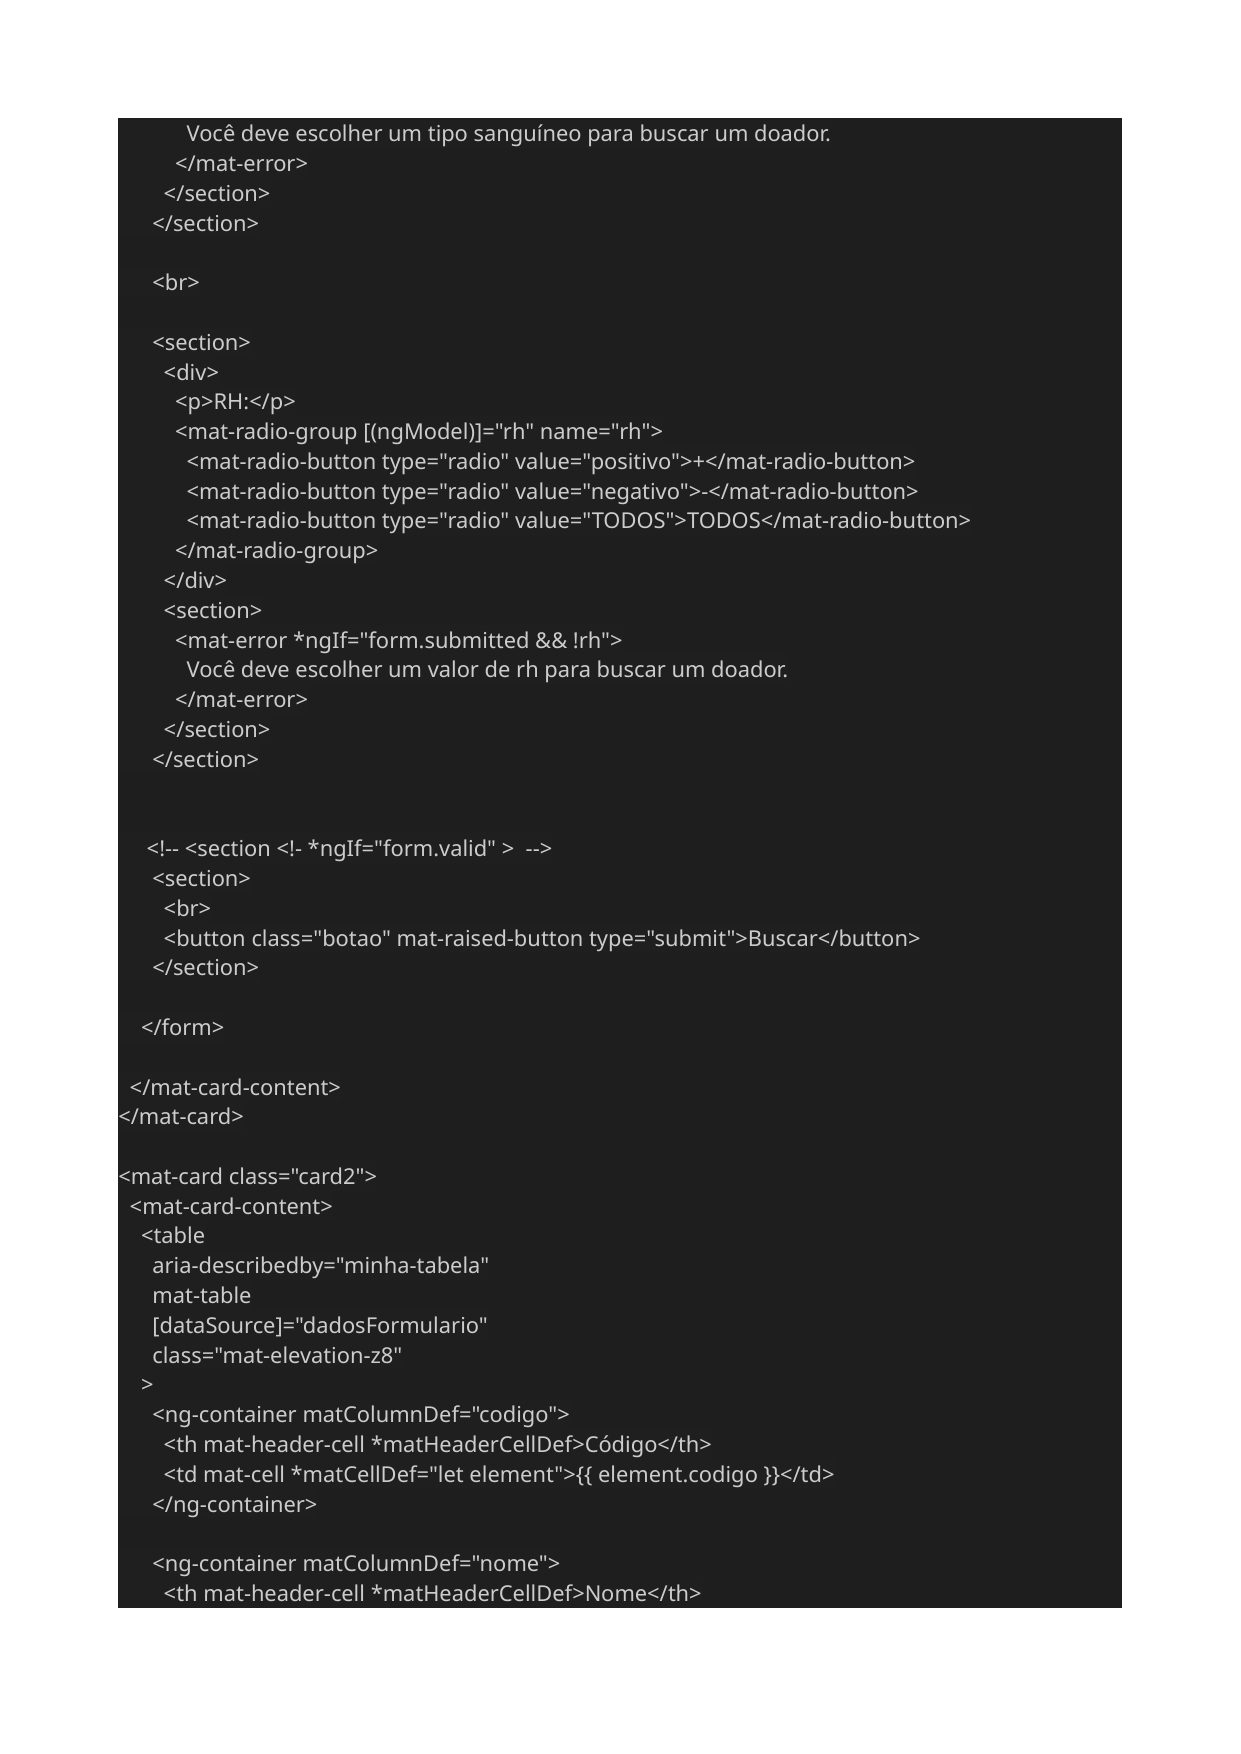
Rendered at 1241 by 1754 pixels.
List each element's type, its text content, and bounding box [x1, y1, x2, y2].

text <mat-radio-button type="radio" value="TODOS">TODOS</mat-radio-button> [118, 505, 1122, 535]
text <section> [118, 327, 1122, 356]
text </section> [118, 714, 1122, 744]
text <button class="botao" mat-raised-button type="submit">Buscar</button> [118, 922, 1122, 952]
text <ng-container matColumnDef="codigo"> [118, 1399, 1122, 1429]
text </form> [118, 1012, 1122, 1042]
text <p>RH:</p> [118, 386, 1122, 416]
text </mat-radio-group> [118, 535, 1122, 565]
text <ng-container matColumnDef="nome"> [118, 1548, 1122, 1578]
text Você deve escolher um tipo sanguíneo para buscar um doador. [118, 118, 1122, 148]
text [dataSource]="dadosFormulario" [118, 1310, 1122, 1339]
text <section> [118, 863, 1122, 893]
text </section> [118, 744, 1122, 773]
text </mat-card-content> [118, 1071, 1122, 1101]
text </section> [118, 178, 1122, 207]
text > [118, 1369, 1122, 1399]
text </mat-error> [118, 684, 1122, 714]
text <mat-radio-group [(ngModel)]="rh" name="rh"> [118, 416, 1122, 446]
text <th mat-header-cell *matHeaderCellDef>Nome</th> [118, 1578, 1122, 1608]
text <section> [118, 595, 1122, 624]
text </section> [118, 207, 1122, 237]
text <br> [118, 267, 1122, 297]
text <mat-radio-button type="radio" value="negativo">-</mat-radio-button> [118, 476, 1122, 505]
text </ng-container> [118, 1488, 1122, 1518]
text <mat-radio-button type="radio" value="positivo">+</mat-radio-button> [118, 446, 1122, 476]
text mat-table [118, 1280, 1122, 1310]
text <br> [118, 893, 1122, 922]
text class="mat-elevation-z8" [118, 1339, 1122, 1369]
text </mat-error> [118, 148, 1122, 178]
text aria-describedby="minha-tabela" [118, 1250, 1122, 1280]
text <mat-card class="card2"> [118, 1161, 1122, 1191]
text <div> [118, 356, 1122, 386]
text <table [118, 1220, 1122, 1250]
text <mat-card-content> [118, 1191, 1122, 1220]
text </section> [118, 952, 1122, 982]
text <mat-error *ngIf="form.submitted && !rh"> [118, 624, 1122, 654]
text <!-- <section <!- *ngIf="form.valid" > --> [118, 833, 1122, 863]
text </div> [118, 565, 1122, 595]
text <td mat-cell *matCellDef="let element">{{ element.codigo }}</td> [118, 1459, 1122, 1488]
text </mat-card> [118, 1101, 1122, 1131]
text <th mat-header-cell *matHeaderCellDef>Código</th> [118, 1429, 1122, 1459]
text Você deve escolher um valor de rh para buscar um doador. [118, 654, 1122, 684]
